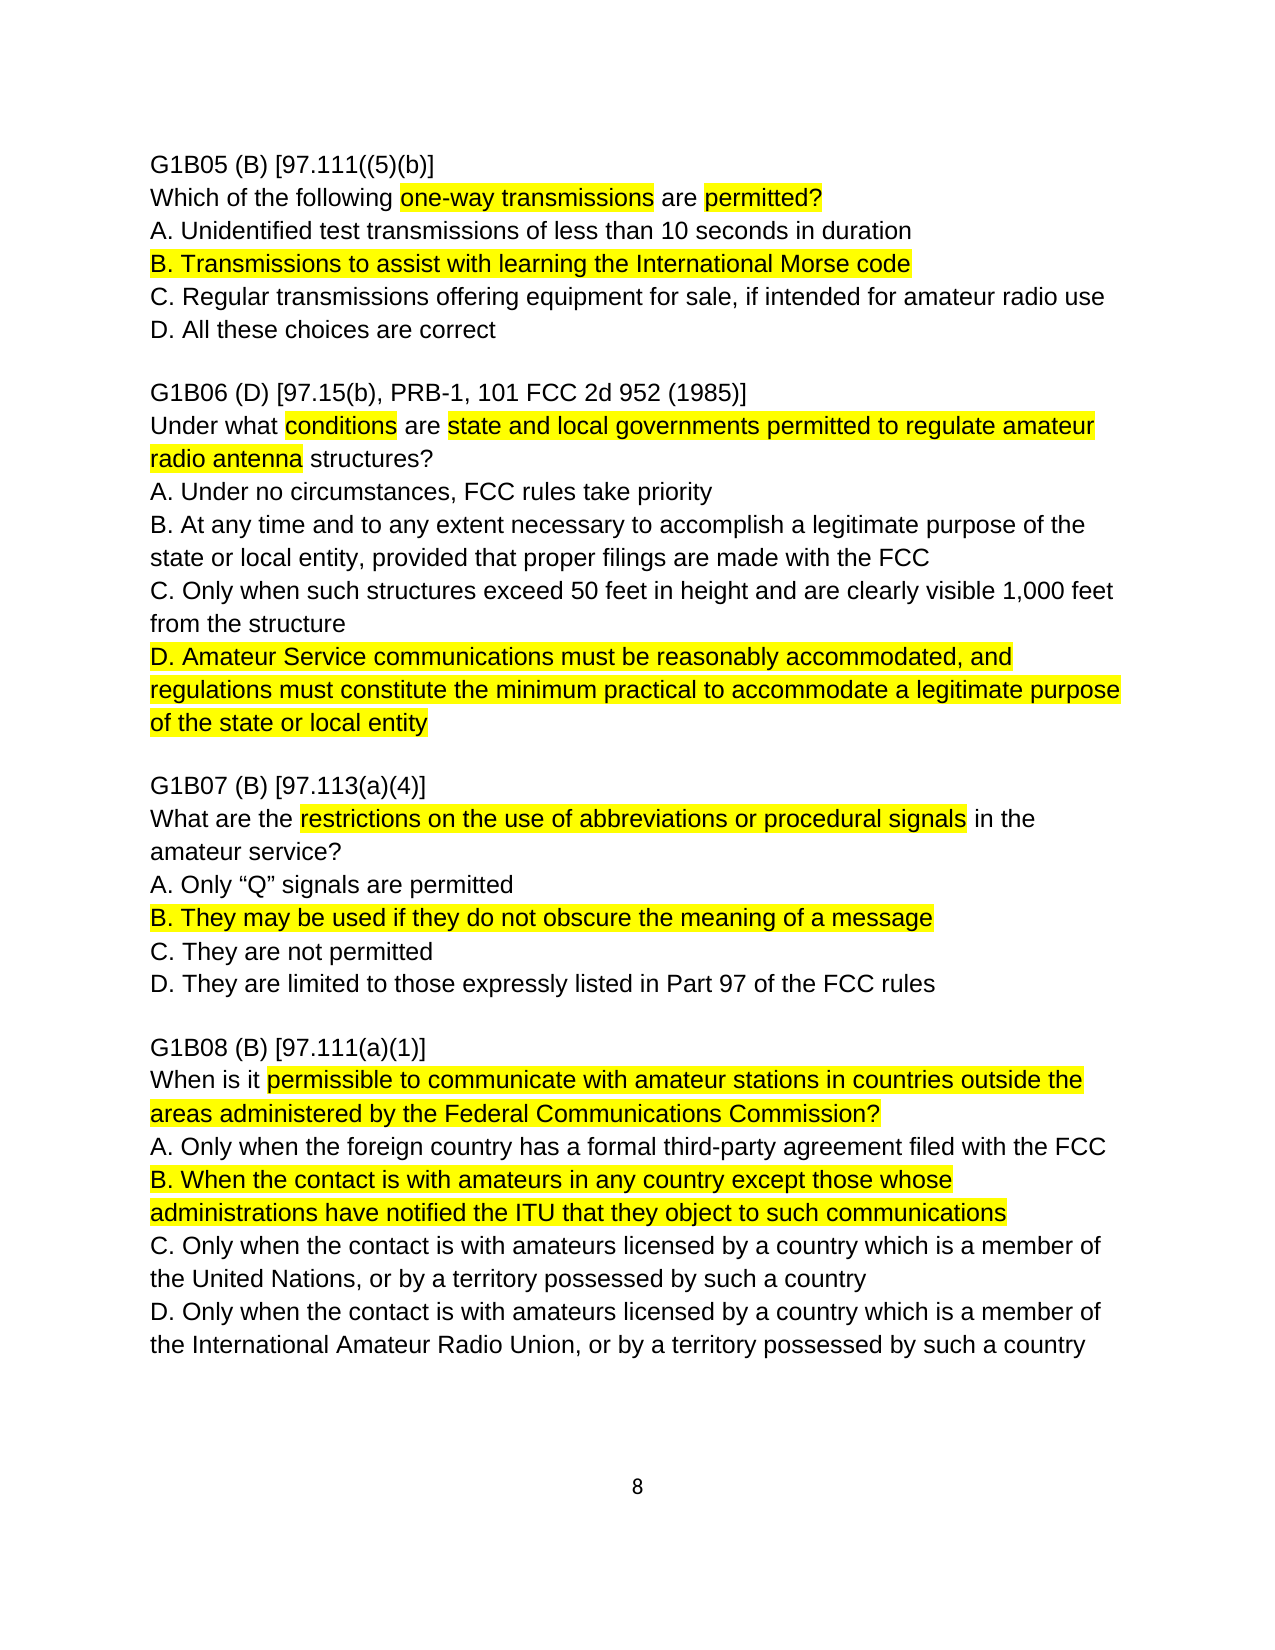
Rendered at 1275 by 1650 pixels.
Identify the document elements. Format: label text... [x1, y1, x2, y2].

text G1B06 (D) [97.15(b), PRB-1, 101 FCC 2d 952 (1985)] Under what conditions are state and local governments permitted to regulate amateur radio antenna structures? A. Under no circumstances, FCC rules take priority B. At any time and to any extent necessary to accomplish a legitimate purpose of the state or local entity, provided that proper filings are made with the FCC C. Only when such structures exceed 50 feet in height and are clearly visible 1,000 feet from the structure D. Amateur Service communications must be reasonably accommodated, and regulations must constitute the minimum practical to accommodate a legitimate purpose of the state or local entity [150, 378, 1125, 737]
text G1B07 (B) [97.113(a)(4)] What are the restrictions on the use of abbreviations or procedural signals in the amateur service? A. Only “Q” signals are permitted B. They may be used if they do not obscure the meaning of a message C. They are not permitted D. They are limited to those expressly listed in Part 97 of the FCC rules [150, 771, 1125, 998]
text G1B08 (B) [97.111(a)(1)] When is it permissible to communicate with amateur stations in countries outside the areas administered by the Federal Communications Commission? A. Only when the foreign country has a formal third-party agreement filed with the FCC B. When the contact is with amateurs in any country except those whose administrations have notified the ITU that they object to such communications C. Only when the contact is with amateurs licensed by a country which is a member of the United Nations, or by a territory possessed by such a country D. Only when the contact is with amateurs licensed by a country which is a member of the International Amateur Radio Union, or by a territory possessed by such a country [150, 1032, 1125, 1358]
text G1B05 (B) [97.111((5)(b)] Which of the following one-way transmissions are permitted? A. Unidentified test transmissions of less than 10 seconds in duration B. Transmissions to assist with learning the International Morse code C. Regular transmissions offering equipment for sale, if intended for amateur radio use D. All these choices are correct [150, 150, 1125, 344]
